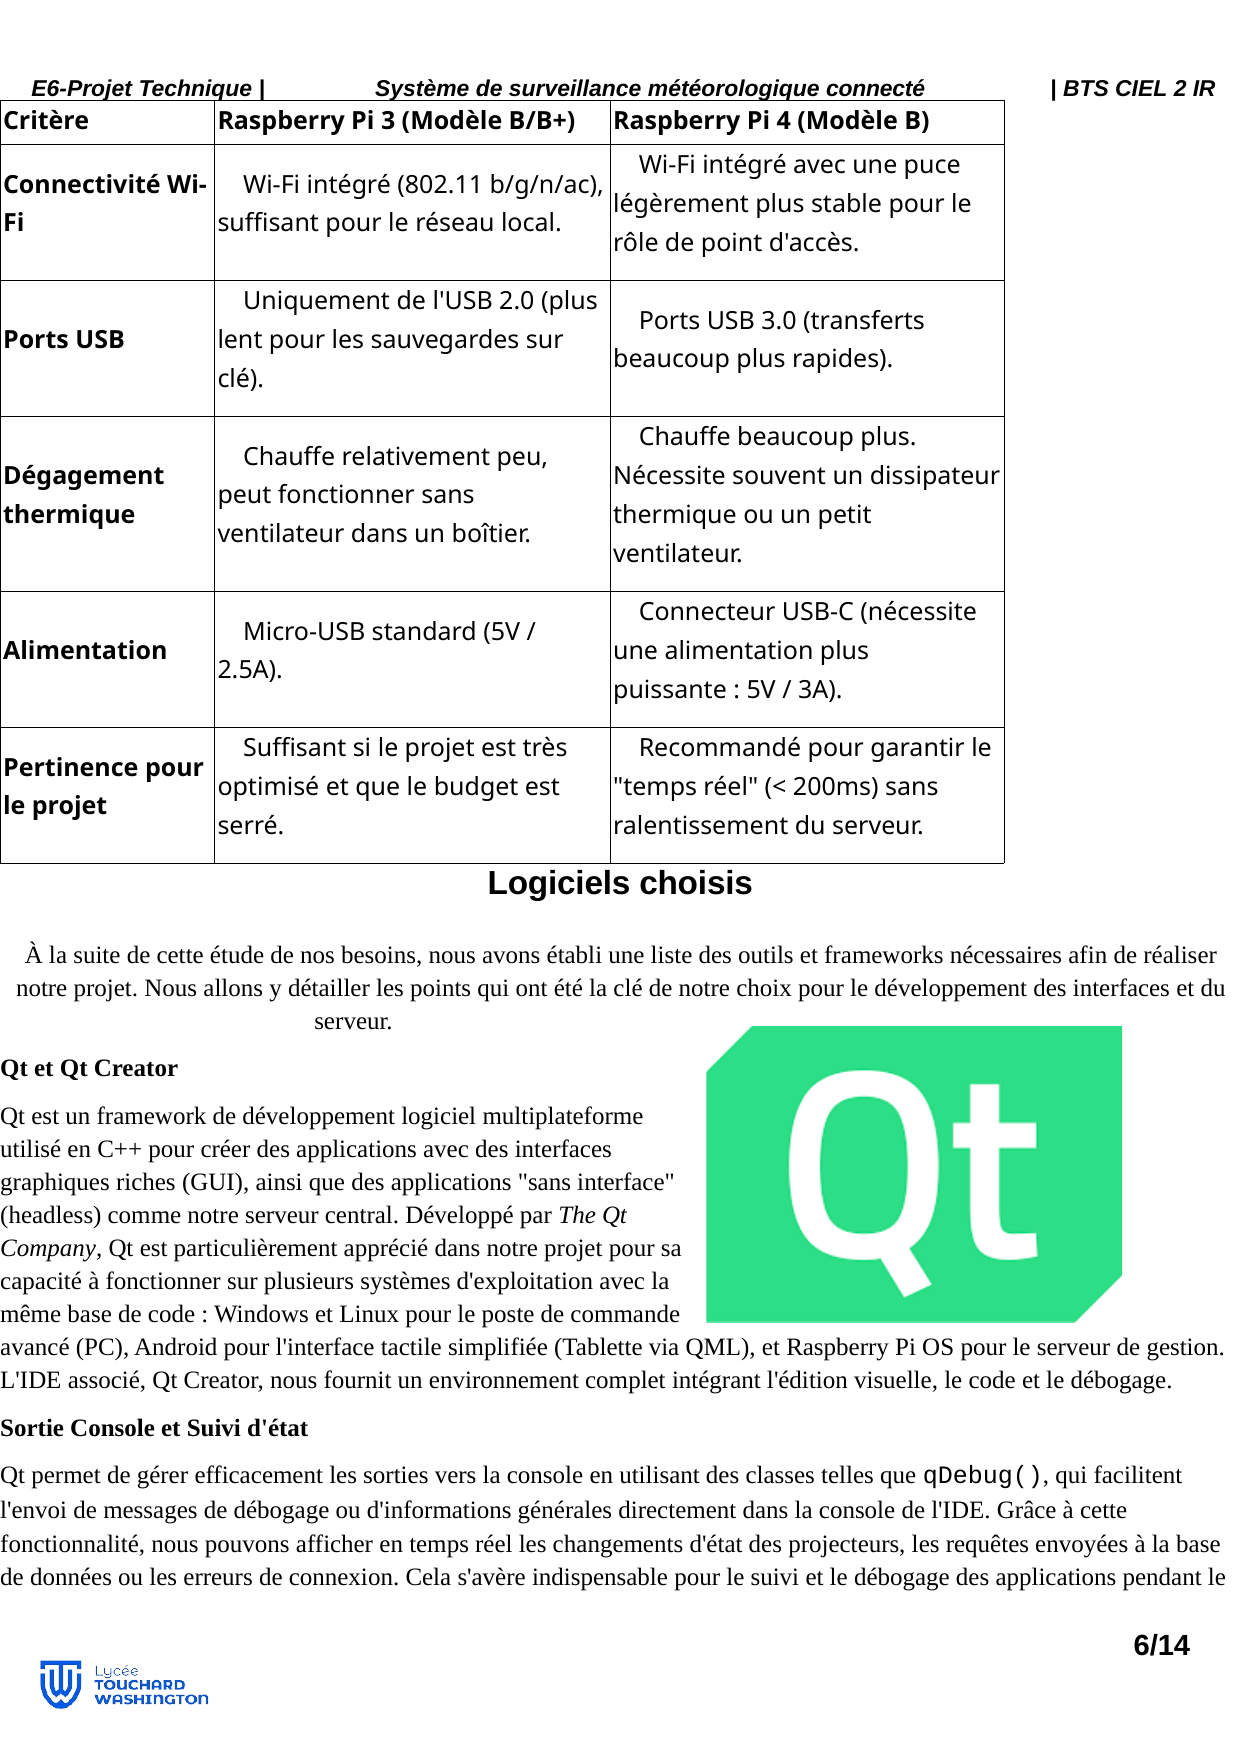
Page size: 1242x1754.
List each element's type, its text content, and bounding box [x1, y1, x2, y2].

text Qt et Qt Creator [0, 1053, 706, 1082]
table_cell Connectivité Wi-Fi [1, 145, 214, 280]
table_cell ❌ Chauffe beaucoup plus. Nécessite souvent un dissipateur thermique ou un petit ventilateur. [611, 417, 1004, 591]
text Sortie Console et Suivi d'état [0, 1413, 1242, 1442]
table_header Raspberry Pi 3 (Modèle B/B+) [215, 101, 610, 144]
table_cell Dégagement thermique [1, 417, 214, 591]
subtitle Logiciels choisis [0, 863, 1240, 901]
table_header Raspberry Pi 4 (Modèle B) [611, 101, 1004, 144]
picture [706, 1026, 1123, 1323]
table_cell Ports USB [1, 281, 214, 416]
table_cell ❌ Connecteur USB-C (nécessite une alimentation plus puissante : 5V / 3A). [611, 592, 1004, 727]
table_header Critère [1, 101, 214, 144]
table_cell Alimentation [1, 592, 214, 727]
picture [0, 1622, 249, 1747]
table_cell ✅ Recommandé pour garantir le "temps réel" (< 200ms) sans ralentissement du serveur. [611, 728, 1004, 863]
table_cell ✅ Ports USB 3.0 (transferts beaucoup plus rapides). [611, 281, 1004, 416]
table_cell ✅ Suffisant si le projet est très optimisé et que le budget est serré. [215, 728, 610, 863]
text [1123, 1053, 1242, 1082]
table_cell ❌ Uniquement de l'USB 2.0 (plus lent pour les sauvegardes sur clé). [215, 281, 610, 416]
table_cell ✅ Micro-USB standard (5V / 2.5A). [215, 592, 610, 727]
text Qt permet de gérer efficacement les sorties vers la console en utilisant des classes telles que qDebug(), qui facilitent l'envoi de messages de débogage ou d'informations générales directement dans la console de l'IDE. Grâce à cette fonctionnalité, nous pouvons afficher en temps réel les changements d'état des projecteurs, les requêtes envoyées à la base de données ou les erreurs de connexion. Cela s'avère indispensable pour le suivi et le débogage des applications pendant le [0, 1461, 1242, 1590]
table_cell Pertinence pour le projet [1, 728, 214, 863]
table_cell ✅ Wi-Fi intégré (802.11 b/g/n/ac), suffisant pour le réseau local. [215, 145, 610, 280]
table_cell ✅ Wi-Fi intégré avec une puce légèrement plus stable pour le rôle de point d'accès. [611, 145, 1004, 280]
text Qt est un framework de développement logiciel multiplateforme utilisé en C++ pour créer des applications avec des interfaces graphiques riches (GUI), ainsi que des applications "sans interface" (headless) comme notre serveur central. Développé par The Qt Company, Qt est particulièrement apprécié dans notre projet pour sa capacité à fonctionner sur plusieurs systèmes d'exploitation avec la même base de code : Windows et Linux pour le poste de commande avancé (PC), Android pour l'interface tactile simplifiée (Tablette via QML), et Raspberry Pi OS pour le serveur de gestion. L'IDE associé, Qt Creator, nous fournit un environnement complet intégrant l'édition visuelle, le code et le débogage. [0, 1101, 1242, 1394]
table_cell ✅ Chauffe relativement peu, peut fonctionner sans ventilateur dans un boîtier. [215, 417, 610, 591]
text À la suite de cette étude de nos besoins, nous avons établi une liste des outils et frameworks nécessaires afin de réaliser notre projet. Nous allons y détailler les points qui ont été la clé de notre choix pour le développement des interfaces et du serveur. [0, 940, 1242, 1035]
